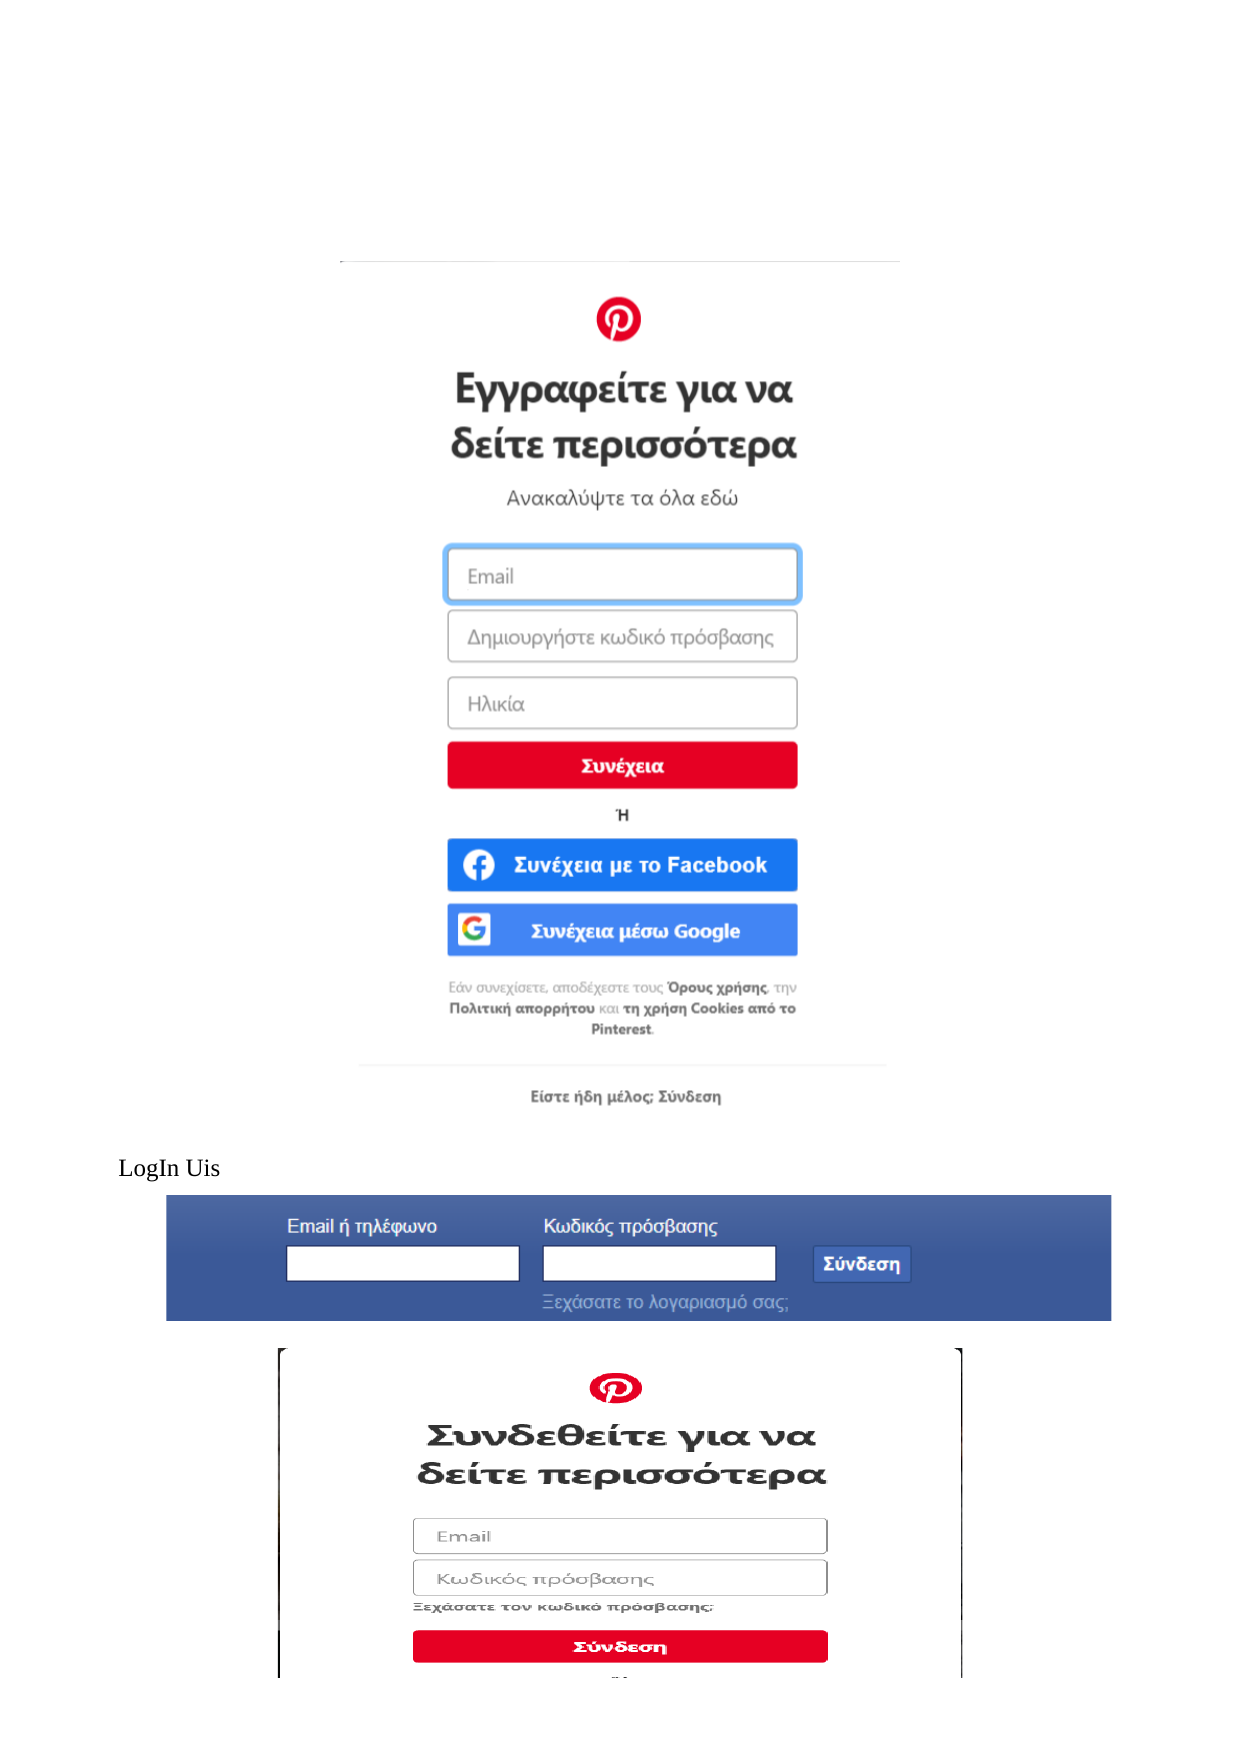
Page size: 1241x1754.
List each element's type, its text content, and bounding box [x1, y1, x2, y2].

picture [166, 1195, 1112, 1321]
picture [340, 261, 900, 1135]
picture [277, 1348, 963, 1678]
text LogIn Uis [118, 1153, 1122, 1182]
